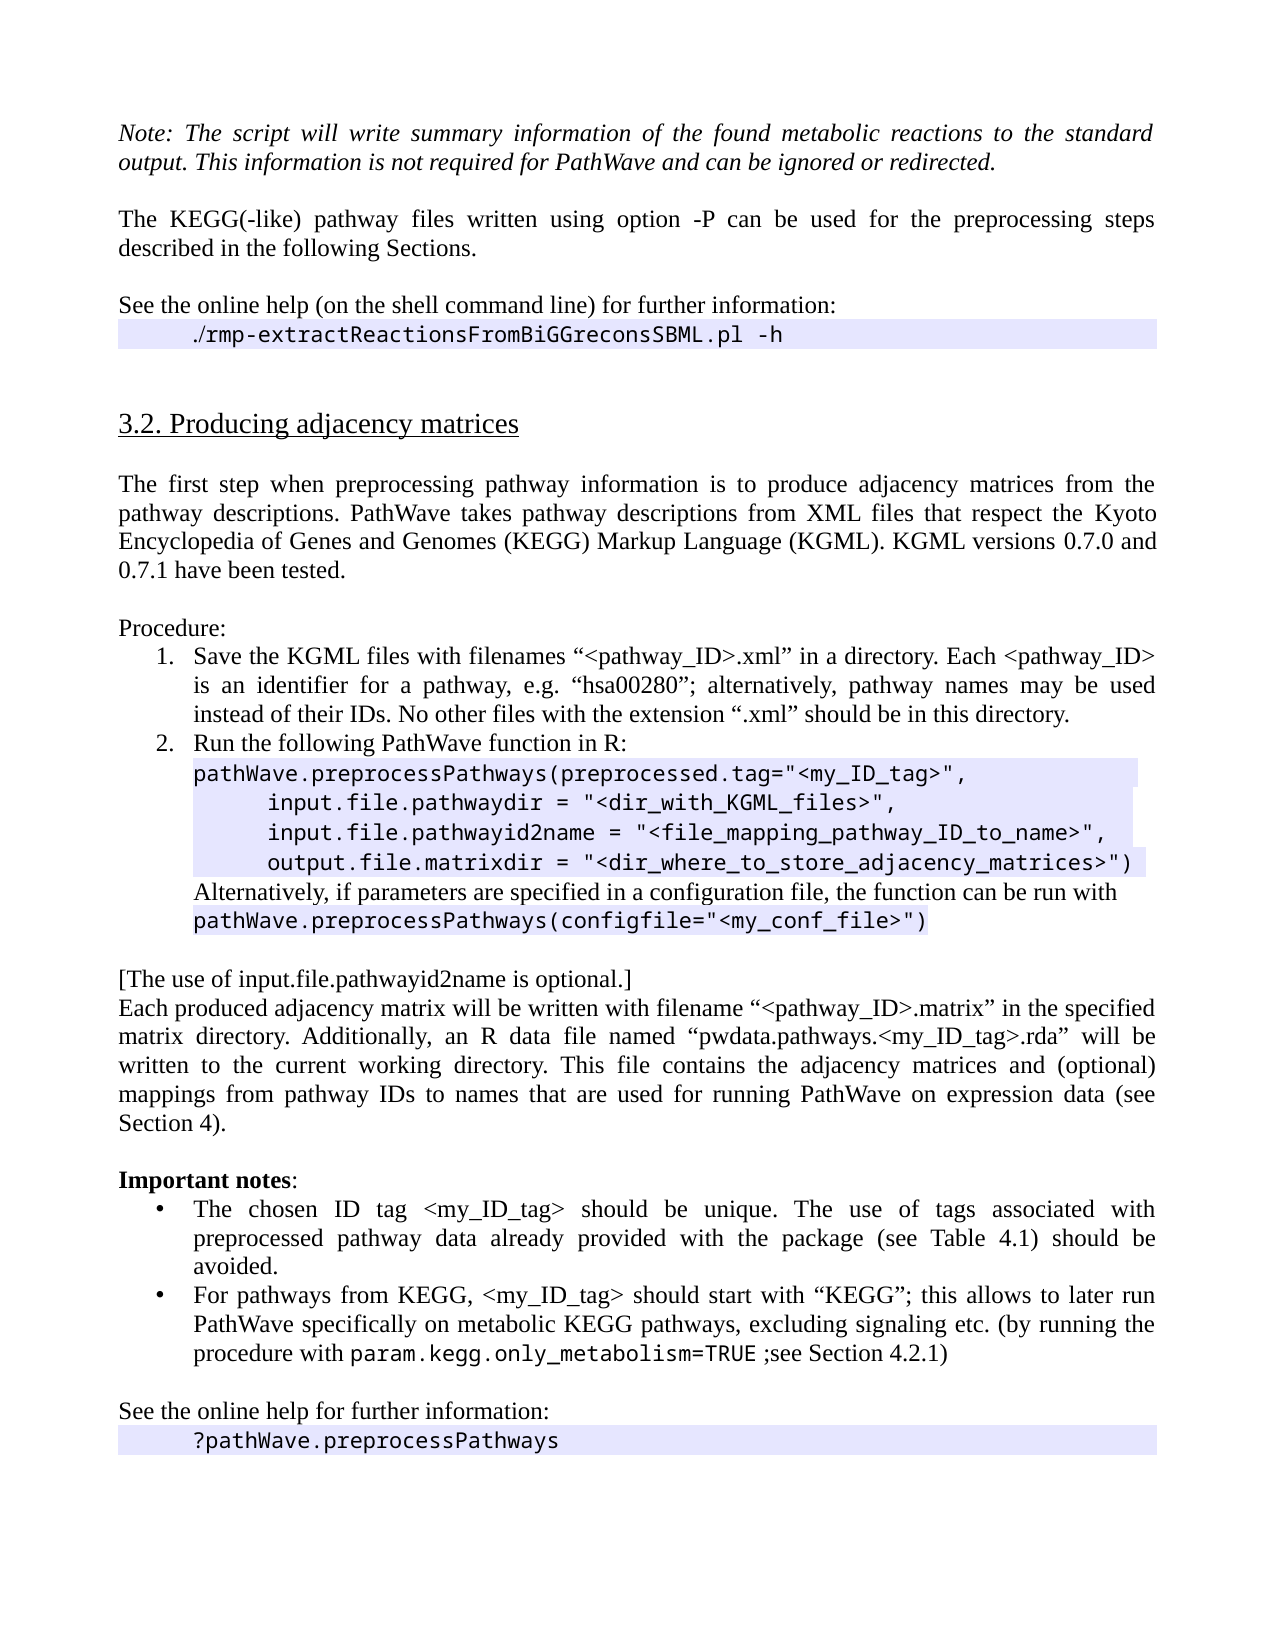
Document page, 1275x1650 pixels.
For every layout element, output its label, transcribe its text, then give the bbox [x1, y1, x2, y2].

list The chosen ID tag <my_ID_tag> should be unique. The use of tags associated with preprocessed pathway data already provided with the package (see Table 4.1) should be avoided. [156, 1194, 1157, 1280]
text Procedure: [118, 613, 1157, 641]
list Run the following PathWave function in R: pathWave.preprocessPathways(preprocessed.tag="<my_ID_tag>", input.file.pathwaydir = "<dir_with_KGML_files>", input.file.pathwayid2name = "<file_mapping_pathway_ID_to_name>", output.file.matrixdir = "<dir_where_to_store_adjacency_matrices>") Alternatively, if parameters are specified in a configuration file, the function can be run with pathWave.preprocessPathways(configfile="<my_conf_file>") [156, 728, 1157, 935]
list Save the KGML files with filenames “<pathway_ID>.xml” in a directory. Each <pathway_ID> is an identifier for a pathway, e.g. “hsa00280”; alternatively, pathway names may be used instead of their IDs. No other files with the extension “.xml” should be in this directory. [156, 641, 1157, 728]
text ./rmp-extractReactionsFromBiGGreconsSBML.pl -h [118, 319, 1157, 349]
text [The use of input.file.pathwayid2name is optional.] [118, 964, 1157, 993]
text See the online help for further information: [118, 1396, 1157, 1425]
text The KEGG(-like) pathway files written using option -P can be used for the preprocessing steps described in the following Sections. [118, 204, 1157, 262]
text Note: The script will write summary information of the found metabolic reactions to the standard output. This information is not required for PathWave and can be ignored or redirected. [118, 118, 1157, 176]
text ?pathWave.preprocessPathways [118, 1425, 1157, 1455]
list For pathways from KEGG, <my_ID_tag> should start with “KEGG”; this allows to later run PathWave specifically on metabolic KEGG pathways, excluding signaling etc. (by running the procedure with param.kegg.only_metabolism=TRUE ;see Section 4.2.1) [156, 1280, 1157, 1367]
text See the online help (on the shell command line) for further information: [118, 291, 1157, 319]
text The first step when preprocessing pathway information is to produce adjacency matrices from the pathway descriptions. PathWave takes pathway descriptions from XML files that respect the Kyoto Encyclopedia of Genes and Genomes (KEGG) Markup Language (KGML). KGML versions 0.7.0 and 0.7.1 have been tested. [118, 469, 1157, 584]
text Each produced adjacency matrix will be written with filename “<pathway_ID>.matrix” in the specified matrix directory. Additionally, an R data file named “pwdata.pathways.<my_ID_tag>.rda” will be written to the current working directory. This file contains the adjacency matrices and (optional) mappings from pathway IDs to names that are used for running PathWave on expression data (see Section 4). [118, 993, 1157, 1136]
text 3.2. Producing adjacency matrices [118, 407, 1157, 440]
text Important notes: [118, 1165, 1157, 1194]
